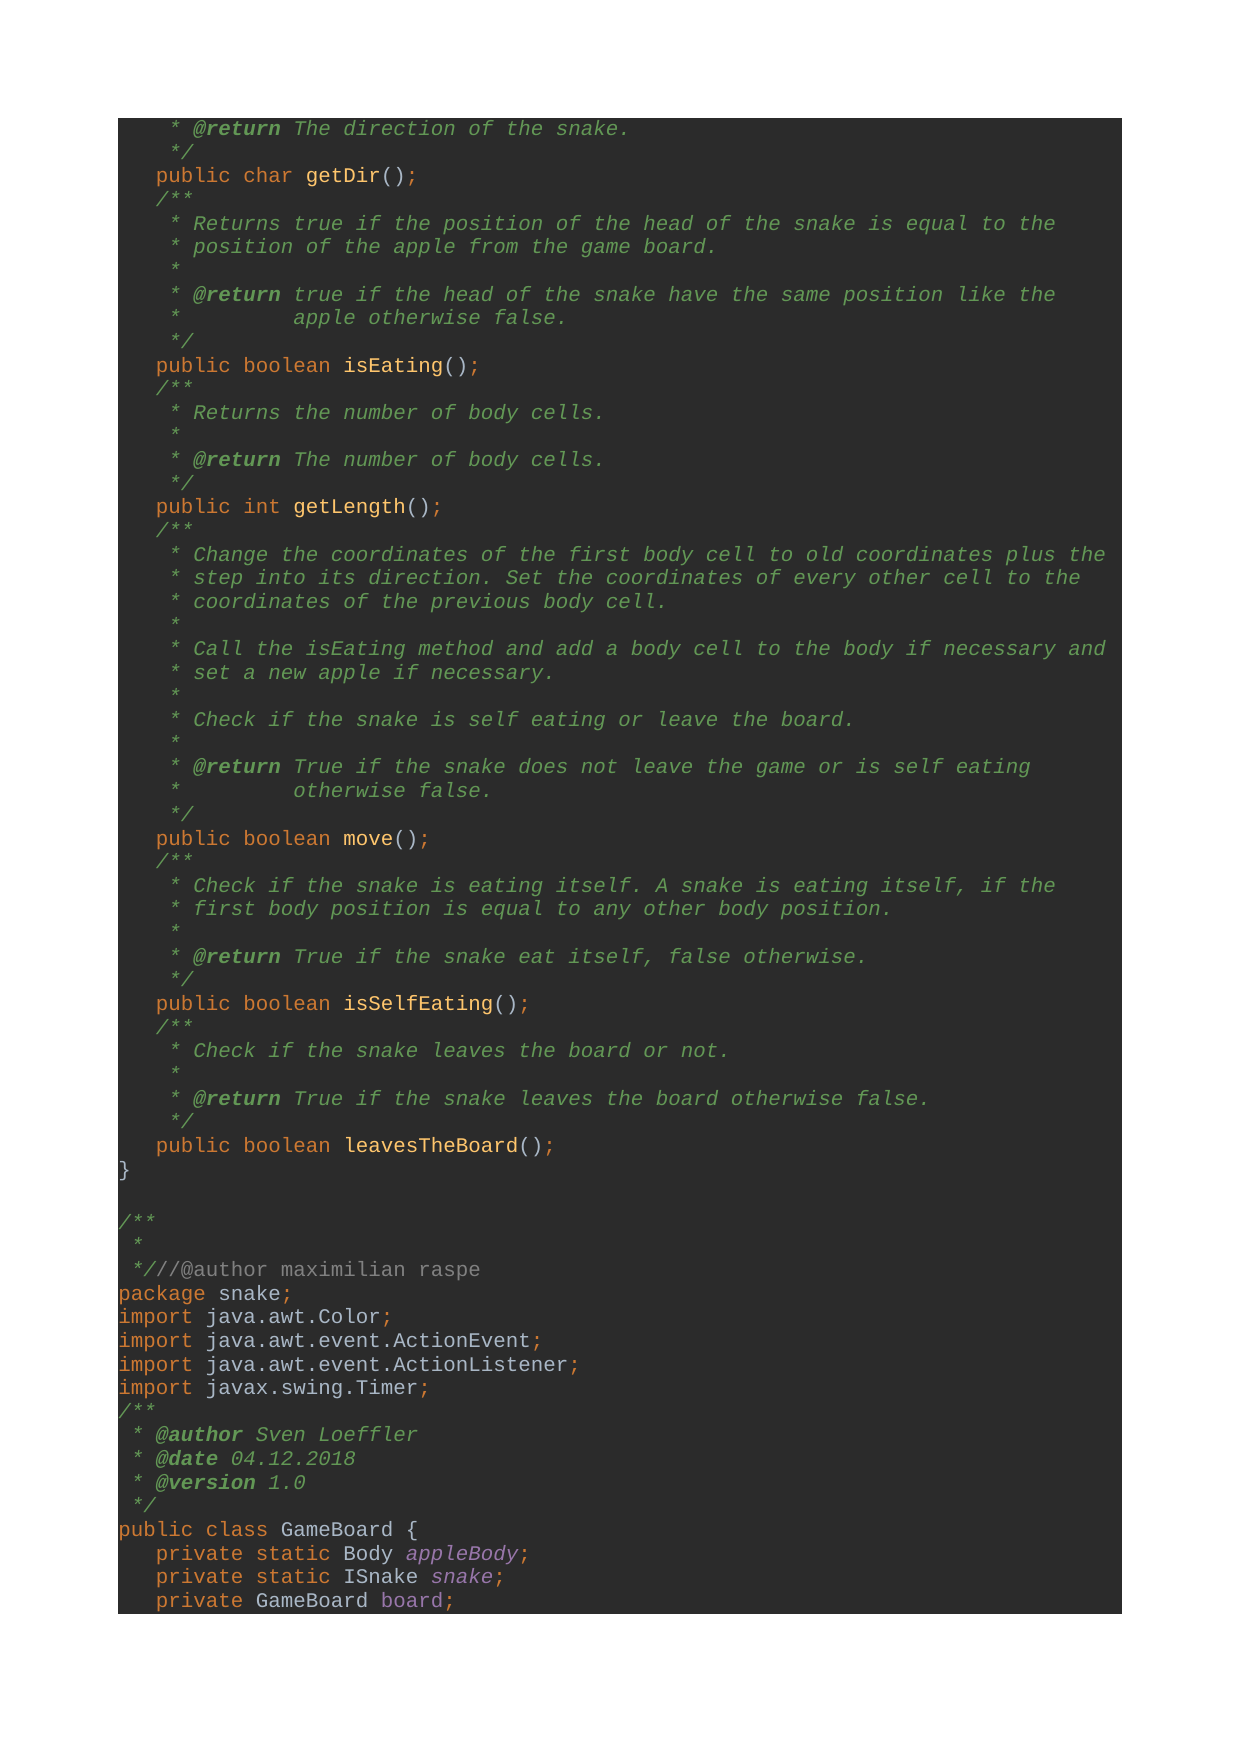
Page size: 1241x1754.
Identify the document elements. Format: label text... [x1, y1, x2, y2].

text * [118, 615, 1122, 638]
text * Check if the snake leaves the board or not. [118, 1040, 1122, 1064]
text public class GameBoard { [118, 1519, 1122, 1543]
text * [118, 1064, 1122, 1088]
text } [118, 1158, 1122, 1182]
text * Returns the number of body cells. [118, 402, 1122, 426]
text * coordinates of the previous body cell. [118, 591, 1122, 615]
text * @version 1.0 [118, 1472, 1122, 1495]
text * @return True if the snake leaves the board otherwise false. [118, 1088, 1122, 1111]
text import java.awt.event.ActionListener; [118, 1353, 1122, 1377]
text * [118, 686, 1122, 709]
text * step into its direction. Set the coordinates of every other cell to the [118, 567, 1122, 591]
text * Call the isEating method and add a body cell to the body if necessary and [118, 638, 1122, 662]
text * [118, 733, 1122, 757]
text /** [118, 851, 1122, 875]
text * [118, 426, 1122, 449]
text import java.awt.event.ActionEvent; [118, 1330, 1122, 1353]
text * first body position is equal to any other body position. [118, 898, 1122, 922]
text /** [118, 189, 1122, 213]
text * Check if the snake is self eating or leave the board. [118, 709, 1122, 733]
text public int getLength(); [118, 496, 1122, 520]
text /** [118, 1212, 1122, 1235]
text * @return True if the snake does not leave the game or is self eating [118, 757, 1122, 780]
text * position of the apple from the game board. [118, 236, 1122, 260]
text /** [118, 378, 1122, 402]
text public boolean isSelfEating(); [118, 993, 1122, 1017]
text * @author Sven Loeffler [118, 1424, 1122, 1448]
text public char getDir(); [118, 165, 1122, 189]
text * Check if the snake is eating itself. A snake is eating itself, if the [118, 875, 1122, 898]
text * @return The number of body cells. [118, 449, 1122, 473]
text */ [118, 473, 1122, 496]
text * [118, 260, 1122, 284]
text * @date 04.12.2018 [118, 1448, 1122, 1472]
text public boolean leavesTheBoard(); [118, 1135, 1122, 1158]
text * @return true if the head of the snake have the same position like the [118, 284, 1122, 307]
text * Change the coordinates of the first body cell to old coordinates plus the [118, 544, 1122, 567]
text * apple otherwise false. [118, 307, 1122, 331]
text private static Body appleBody; [118, 1543, 1122, 1566]
text import javax.swing.Timer; [118, 1377, 1122, 1401]
text /** [118, 1017, 1122, 1040]
text * set a new apple if necessary. [118, 662, 1122, 686]
text public boolean isEating(); [118, 354, 1122, 378]
text */ [118, 142, 1122, 165]
text * @return True if the snake eat itself, false otherwise. [118, 946, 1122, 969]
text */ [118, 1111, 1122, 1135]
text private static ISnake snake; [118, 1566, 1122, 1590]
text * otherwise false. [118, 780, 1122, 804]
text /** [118, 520, 1122, 544]
text public boolean move(); [118, 827, 1122, 851]
text * [118, 922, 1122, 946]
text * @return The direction of the snake. [118, 118, 1122, 142]
text */ [118, 331, 1122, 354]
text private GameBoard board; [118, 1590, 1122, 1614]
text *///@author maximilian raspe [118, 1259, 1122, 1283]
text import java.awt.Color; [118, 1306, 1122, 1330]
text package snake; [118, 1283, 1122, 1306]
text */ [118, 969, 1122, 993]
text * [118, 1235, 1122, 1259]
text /** [118, 1401, 1122, 1424]
text */ [118, 804, 1122, 827]
text */ [118, 1495, 1122, 1519]
text * Returns true if the position of the head of the snake is equal to the [118, 213, 1122, 236]
